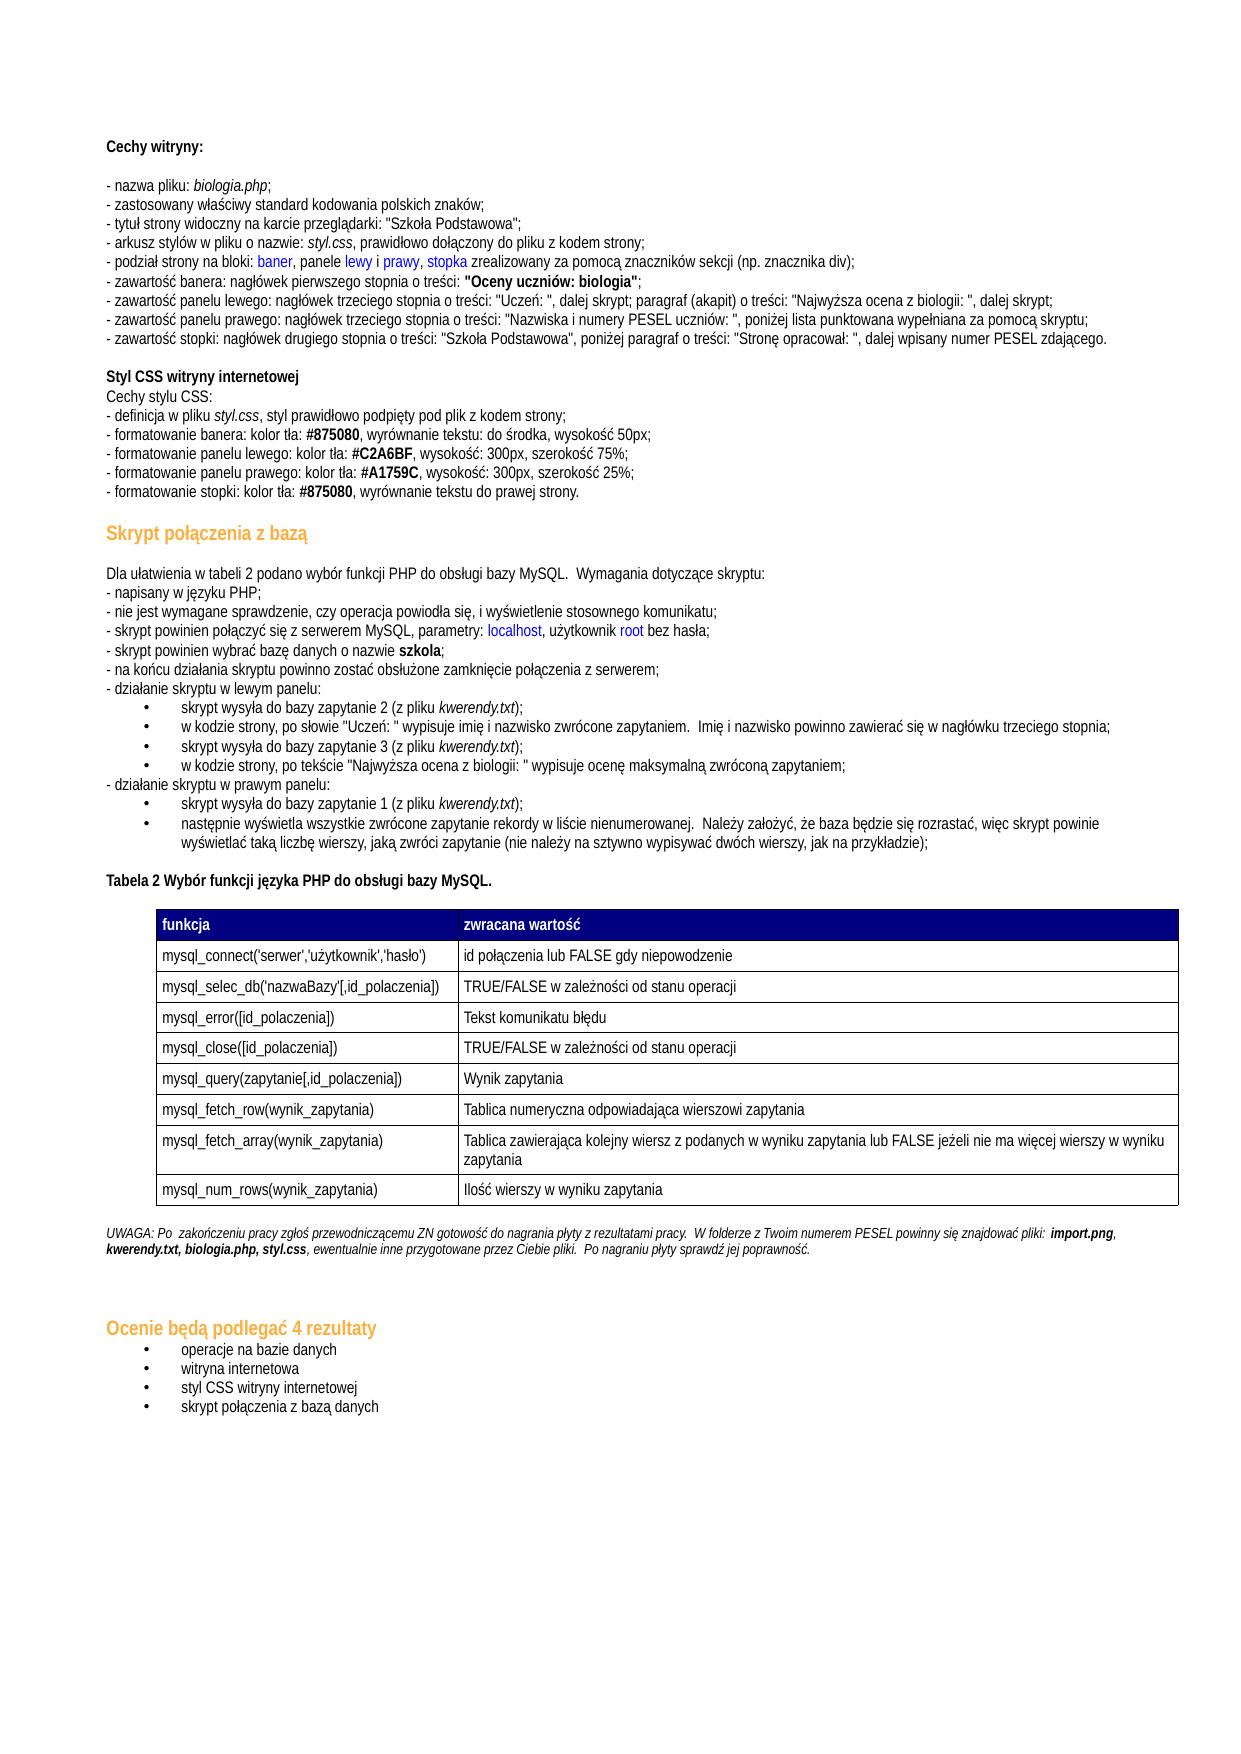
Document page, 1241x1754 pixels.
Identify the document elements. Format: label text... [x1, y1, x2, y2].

list skrypt wysyła do bazy zapytanie 2 (z pliku kwerendy.txt); [144, 698, 1146, 717]
text Dla ułatwienia w tabeli 2 podano wybór funkcji PHP do obsługi bazy MySQL. Wymagania dotyczące skryptu: [106, 564, 1146, 583]
text Styl CSS witryny internetowej [106, 367, 1146, 386]
table_cell TRUE/FALSE w zależności od stanu operacji [459, 1033, 1178, 1063]
text - formatowanie panelu lewego: kolor tła: #C2A6BF, wysokość: 300px, szerokość 75%; [106, 444, 1146, 463]
table_cell mysql_query(zapytanie[,id_polaczenia]) [157, 1064, 458, 1094]
table_cell Tablica zawierająca kolejny wiersz z podanych w wyniku zapytania lub FALSE jeżeli nie ma więcej wierszy w wyniku zapytania [459, 1126, 1178, 1174]
text Cechy stylu CSS: [106, 386, 1146, 406]
text Cechy witryny: [106, 137, 1146, 156]
list następnie wyświetla wszystkie zwrócone zapytanie rekordy w liście nienumerowanej. Należy założyć, że baza będzie się rozrastać, więc skrypt powinie wyświetlać taką liczbę wierszy, jaką zwróci zapytanie (nie należy na sztywno wypisywać dwóch wierszy, jak na przykładzie); [144, 813, 1146, 852]
table_cell mysql_close([id_polaczenia]) [157, 1033, 458, 1063]
text - skrypt powinien połączyć się z serwerem MySQL, parametry: localhost, użytkownik root bez hasła; [106, 621, 1146, 640]
text UWAGA: Po zakończeniu pracy zgłoś przewodniczącemu ZN gotowość do nagrania płyty z rezultatami pracy. W folderze z Twoim numerem PESEL powinny się znajdować pliki: import.png, kwerendy.txt, biologia.php, styl.css, ewentualnie inne przygotowane przez Ciebie pliki. Po nagraniu płyty sprawdź jej poprawność. [106, 1224, 1146, 1258]
text - działanie skryptu w prawym panelu: [106, 775, 1146, 794]
table_cell mysql_fetch_row(wynik_zapytania) [157, 1095, 458, 1124]
table_cell Wynik zapytania [459, 1064, 1178, 1094]
list witryna internetowa [144, 1359, 1146, 1378]
text - formatowanie banera: kolor tła: #875080, wyrównanie tekstu: do środka, wysokość 50px; [106, 425, 1146, 444]
text Ocenie będą podlegać 4 rezultaty [106, 1315, 1146, 1339]
table_cell mysql_num_rows(wynik_zapytania) [157, 1175, 458, 1205]
list skrypt wysyła do bazy zapytanie 1 (z pliku kwerendy.txt); [144, 794, 1146, 813]
text - zawartość stopki: nagłówek drugiego stopnia o treści: "Szkoła Podstawowa", poniżej paragraf o treści: "Stronę opracował: ", dalej wpisany numer PESEL zdającego. [106, 329, 1146, 348]
table_cell mysql_error([id_polaczenia]) [157, 1003, 458, 1032]
table_cell mysql_connect('serwer','użytkownik','hasło') [157, 941, 458, 971]
text - nie jest wymagane sprawdzenie, czy operacja powiodła się, i wyświetlenie stosownego komunikatu; [106, 602, 1146, 621]
list w kodzie strony, po tekście "Najwyższa ocena z biologii: " wypisuje ocenę maksymalną zwróconą zapytaniem; [144, 756, 1146, 775]
text - zastosowany właściwy standard kodowania polskich znaków; [106, 195, 1146, 214]
table_header funkcja [157, 910, 458, 940]
text - zawartość banera: nagłówek pierwszego stopnia o treści: "Oceny uczniów: biologia"; [106, 271, 1146, 291]
table_cell Tablica numeryczna odpowiadająca wierszowi zapytania [459, 1095, 1178, 1124]
table_cell Ilość wierszy w wyniku zapytania [459, 1175, 1178, 1205]
text - na końcu działania skryptu powinno zostać obsłużone zamknięcie połączenia z serwerem; [106, 659, 1146, 679]
list operacje na bazie danych [144, 1339, 1146, 1359]
table_cell mysql_fetch_array(wynik_zapytania) [157, 1126, 458, 1174]
text - nazwa pliku: biologia.php; [106, 176, 1146, 195]
list w kodzie strony, po słowie "Uczeń: " wypisuje imię i nazwisko zwrócone zapytaniem. Imię i nazwisko powinno zawierać się w nagłówku trzeciego stopnia; [144, 717, 1146, 736]
text - definicja w pliku styl.css, styl prawidłowo podpięty pod plik z kodem strony; [106, 406, 1146, 425]
text - podział strony na bloki: baner, panele lewy i prawy, stopka zrealizowany za pomocą znaczników sekcji (np. znacznika div); [106, 252, 1146, 271]
list skrypt wysyła do bazy zapytanie 3 (z pliku kwerendy.txt); [144, 736, 1146, 756]
table_cell mysql_selec_db('nazwaBazy'[,id_polaczenia]) [157, 972, 458, 1002]
text - zawartość panelu prawego: nagłówek trzeciego stopnia o treści: "Nazwiska i numery PESEL uczniów: ", poniżej lista punktowana wypełniana za pomocą skryptu; [106, 310, 1146, 329]
text - działanie skryptu w lewym panelu: [106, 679, 1146, 698]
text - formatowanie panelu prawego: kolor tła: #A1759C, wysokość: 300px, szerokość 25%; [106, 463, 1146, 482]
table_header zwracana wartość [459, 910, 1178, 940]
list styl CSS witryny internetowej [144, 1378, 1146, 1397]
table_cell TRUE/FALSE w zależności od stanu operacji [459, 972, 1178, 1002]
list skrypt połączenia z bazą danych [144, 1397, 1146, 1416]
text - zawartość panelu lewego: nagłówek trzeciego stopnia o treści: "Uczeń: ", dalej skrypt; paragraf (akapit) o treści: "Najwyższa ocena z biologii: ", dalej skrypt; [106, 291, 1146, 310]
table_cell id połączenia lub FALSE gdy niepowodzenie [459, 941, 1178, 971]
table_cell Tekst komunikatu błędu [459, 1003, 1178, 1032]
text Tabela 2 Wybór funkcji języka PHP do obsługi bazy MySQL. [106, 871, 1146, 890]
text - napisany w języku PHP; [106, 583, 1146, 602]
text Skrypt połączenia z bazą [106, 521, 1146, 544]
text - formatowanie stopki: kolor tła: #875080, wyrównanie tekstu do prawej strony. [106, 482, 1146, 501]
text - arkusz stylów w pliku o nazwie: styl.css, prawidłowo dołączony do pliku z kodem strony; [106, 233, 1146, 252]
text - skrypt powinien wybrać bazę danych o nazwie szkola; [106, 640, 1146, 659]
text - tytuł strony widoczny na karcie przeglądarki: "Szkoła Podstawowa"; [106, 214, 1146, 233]
